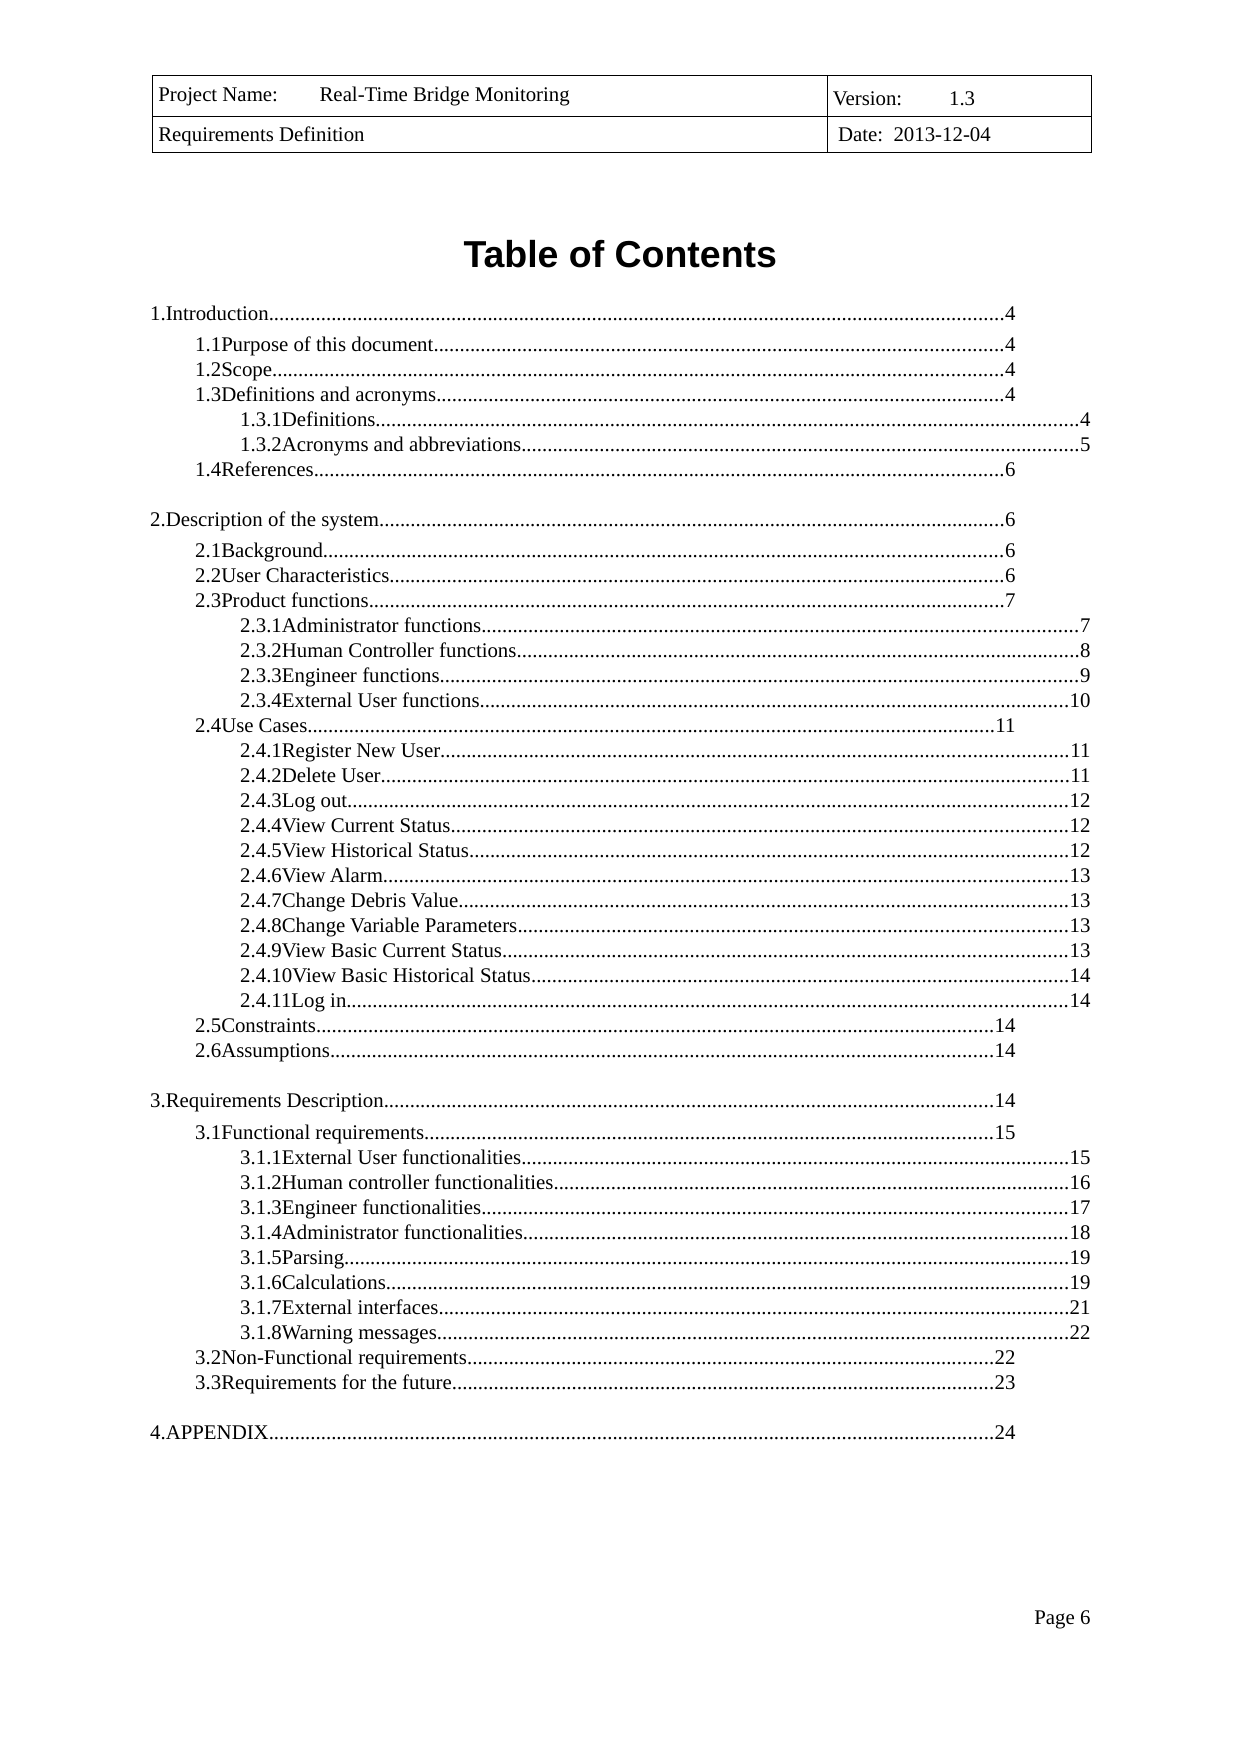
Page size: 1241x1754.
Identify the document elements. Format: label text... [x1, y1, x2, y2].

text 1.2Scope 4 [195, 356, 1015, 381]
text 2.3.4External User functions 10 [240, 687, 1090, 712]
text 2.4.7Change Debris Value 13 [240, 887, 1090, 912]
text 2.4.3Log out 12 [240, 787, 1090, 812]
text 2.6Assumptions 14 [195, 1037, 1015, 1062]
text 2.4.8Change Variable Parameters 13 [240, 912, 1090, 937]
text 2.4.10View Basic Historical Status 14 [240, 962, 1090, 987]
text 2.4.4View Current Status 12 [240, 812, 1090, 837]
text 3.Requirements Description 14 [150, 1087, 1015, 1112]
text 4.APPENDIX 24 [150, 1419, 1015, 1444]
text 3.3Requirements for the future 23 [195, 1369, 1015, 1394]
text 3.1.2Human controller functionalities 16 [240, 1169, 1090, 1194]
text 2.4.11Log in 14 [240, 987, 1090, 1012]
text 2.4.5View Historical Status 12 [240, 837, 1090, 862]
text 2.1Background 6 [195, 537, 1015, 562]
text 1.3.2Acronyms and abbreviations 5 [240, 431, 1090, 456]
text 2.4.9View Basic Current Status 13 [240, 937, 1090, 962]
text 3.1.1External User functionalities 15 [240, 1144, 1090, 1169]
text 3.1.7External interfaces 21 [240, 1294, 1090, 1319]
text 2.3.2Human Controller functions 8 [240, 637, 1090, 662]
text 1.1Purpose of this document 4 [195, 331, 1015, 356]
title Table of Contents [150, 232, 1090, 275]
text 3.2Non-Functional requirements 22 [195, 1344, 1015, 1369]
text 2.Description of the system 6 [150, 506, 1015, 531]
text 2.4.6View Alarm 13 [240, 862, 1090, 887]
text 3.1Functional requirements 15 [195, 1119, 1015, 1144]
text 2.3.3Engineer functions 9 [240, 662, 1090, 687]
text 3.1.8Warning messages 22 [240, 1319, 1090, 1344]
text 2.4.2Delete User 11 [240, 762, 1090, 787]
text 1.Introduction 4 [150, 300, 1015, 325]
text 1.3Definitions and acronyms 4 [195, 381, 1015, 406]
text 3.1.3Engineer functionalities 17 [240, 1194, 1090, 1219]
text 3.1.6Calculations 19 [240, 1269, 1090, 1294]
text 1.3.1Definitions 4 [240, 406, 1090, 431]
text 2.5Constraints 14 [195, 1012, 1015, 1037]
text 3.1.5Parsing 19 [240, 1244, 1090, 1269]
text 2.3.1Administrator functions 7 [240, 612, 1090, 637]
text 1.4References 6 [195, 456, 1015, 481]
text 2.3Product functions 7 [195, 587, 1015, 612]
text 2.4Use Cases 11 [195, 712, 1015, 737]
text 2.2User Characteristics 6 [195, 562, 1015, 587]
text 3.1.4Administrator functionalities 18 [240, 1219, 1090, 1244]
text 2.4.1Register New User 11 [240, 737, 1090, 762]
